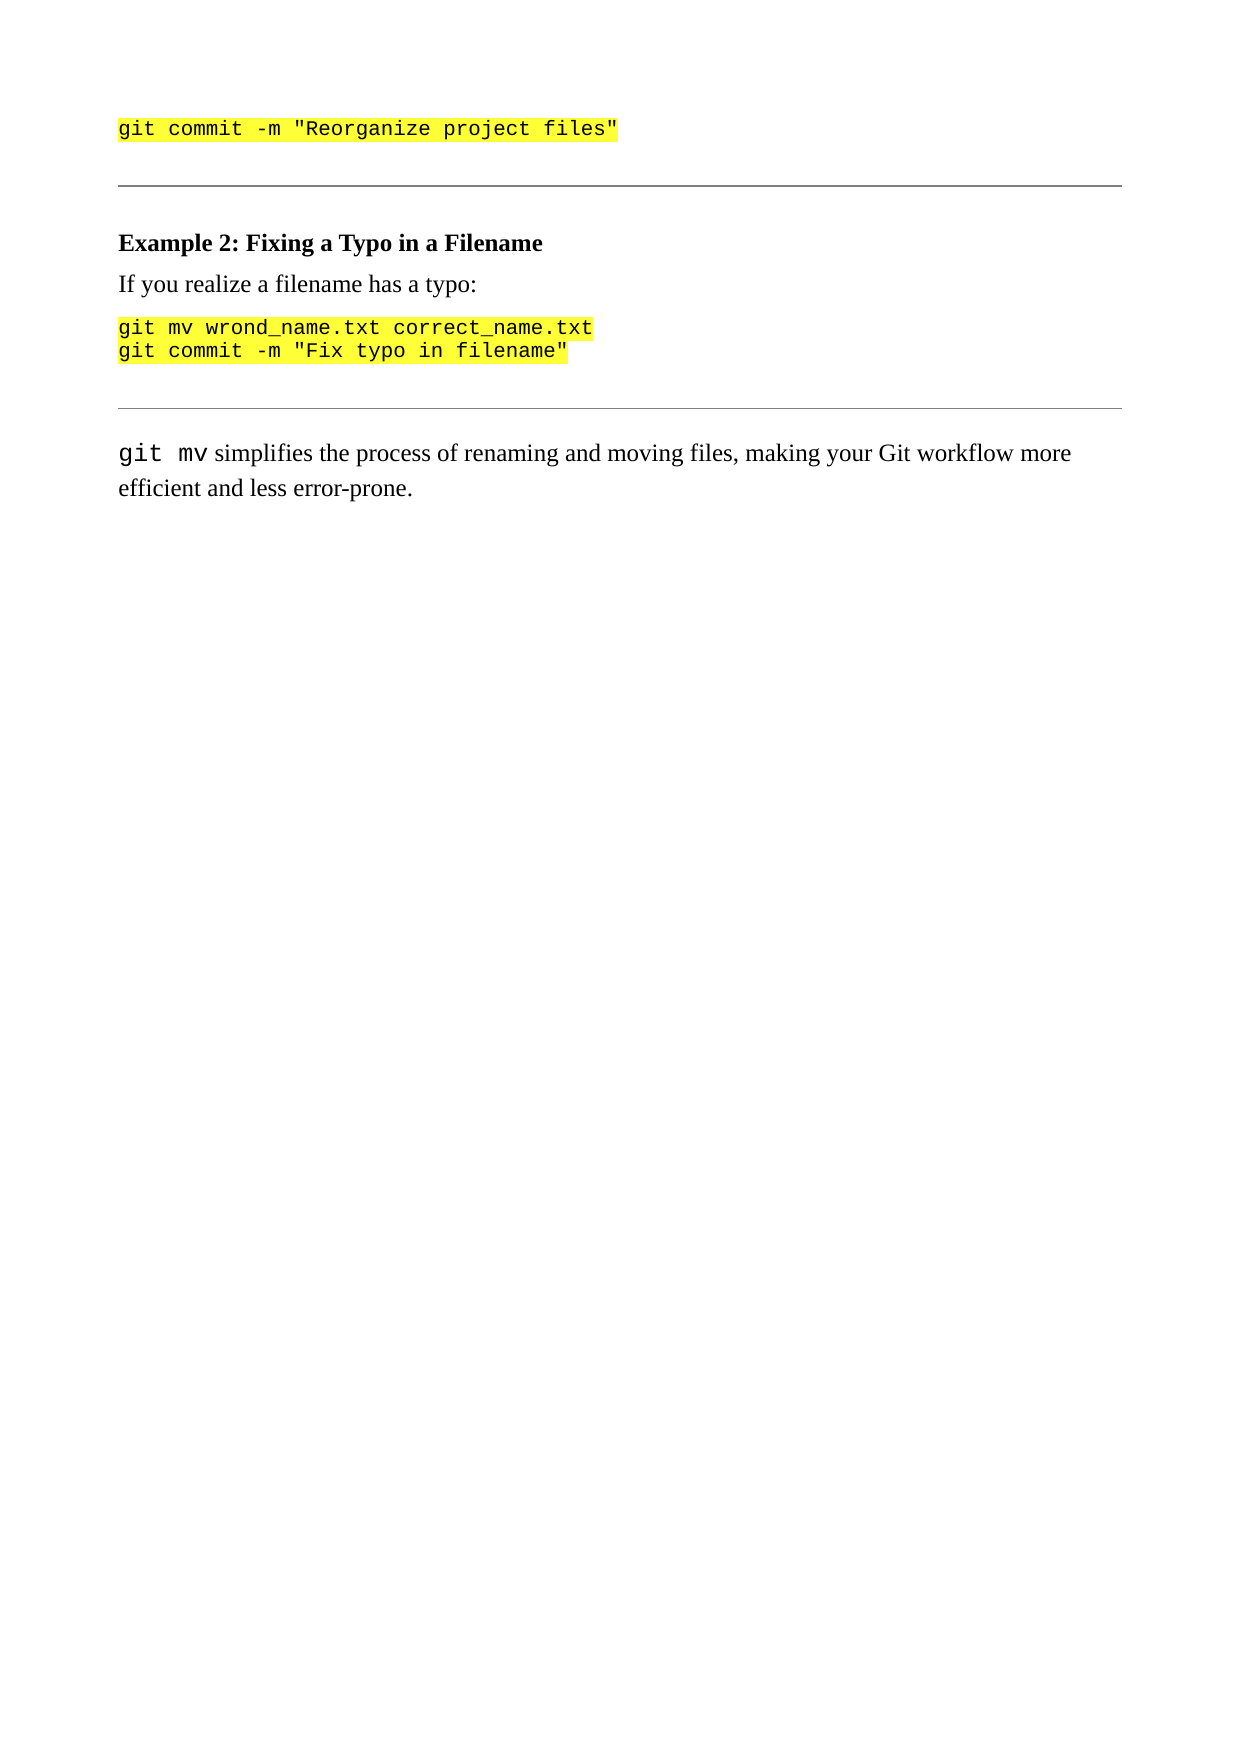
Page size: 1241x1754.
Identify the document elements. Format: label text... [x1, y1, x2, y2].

text git commit -m "Reorganize project files" [118, 118, 1122, 142]
subtitle Example 2: Fixing a Typo in a Filename [118, 228, 1122, 257]
text git mv simplifies the process of renaming and moving files, making your Git workflow more efficient and less error-prone. [118, 438, 1122, 502]
text If you realize a filename has a typo: [118, 269, 1122, 298]
text git mv wrond_name.txt correct_name.txt [118, 317, 1122, 341]
text git commit -m "Fix typo in filename" [118, 341, 1122, 364]
